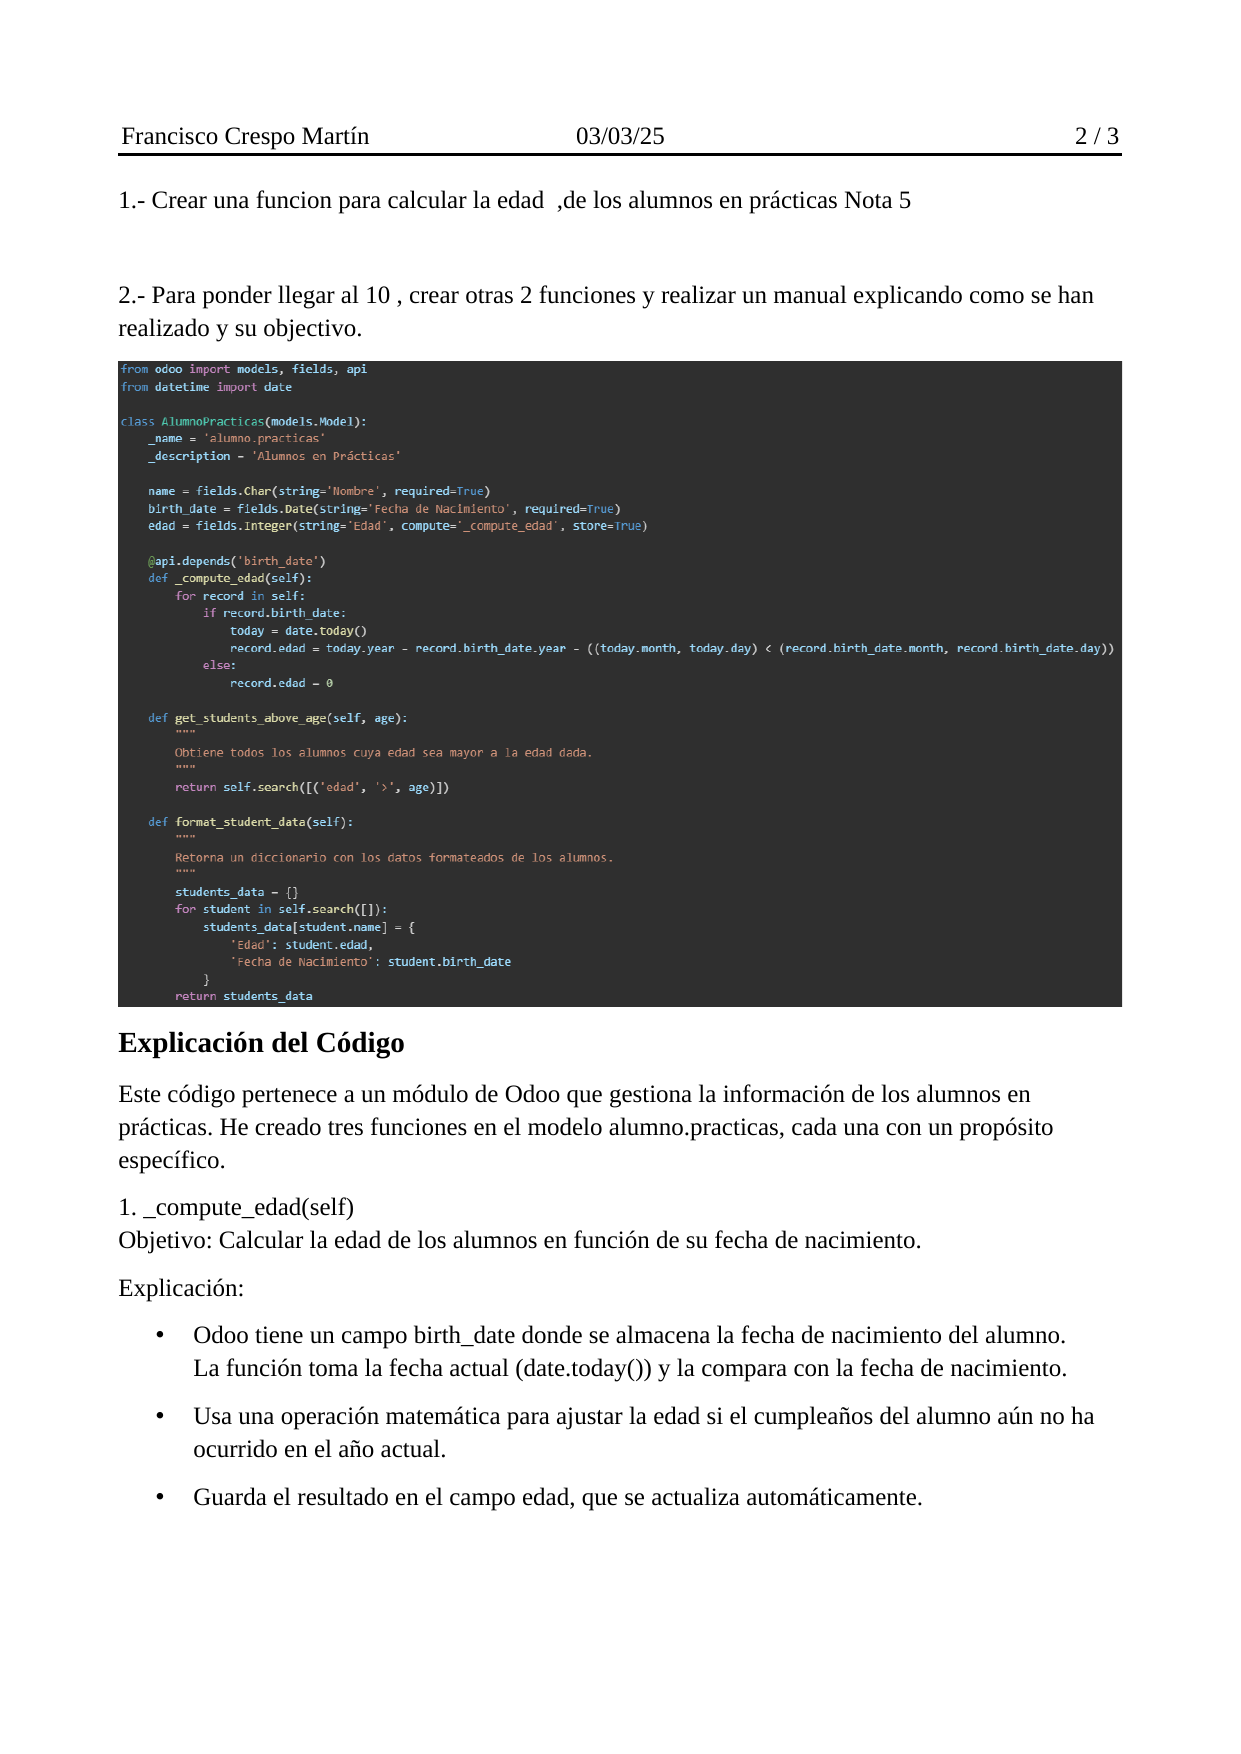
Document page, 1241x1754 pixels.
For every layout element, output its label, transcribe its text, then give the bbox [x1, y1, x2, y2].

list Usa una operación matemática para ajustar la edad si el cumpleaños del alumno aún no ha ocurrido en el año actual. [156, 1401, 1122, 1463]
text 1.- Crear una funcion para calcular la edad ,de los alumnos en prácticas Nota 5 [118, 185, 1122, 214]
text 2.- Para ponder llegar al 10 , crear otras 2 funciones y realizar un manual explicando como se han realizado y su objectivo. [118, 281, 1122, 342]
list Guarda el resultado en el campo edad, que se actualiza automáticamente. [156, 1482, 1122, 1511]
picture [118, 361, 1123, 1007]
text Explicación del Código [118, 1026, 1122, 1059]
text Explicación: [118, 1273, 1122, 1302]
text Este código pertenece a un módulo de Odoo que gestiona la información de los alumnos en prácticas. He creado tres funciones en el modelo alumno.practicas, cada una con un propósito específico. [118, 1079, 1122, 1173]
text 1. _compute_edad(self) Objetivo: Calcular la edad de los alumnos en función de su fecha de nacimiento. [118, 1192, 1122, 1254]
list Odoo tiene un campo birth_date donde se almacena la fecha de nacimiento del alumno. La función toma la fecha actual (date.today()) y la compara con la fecha de nacimiento. [156, 1321, 1122, 1382]
